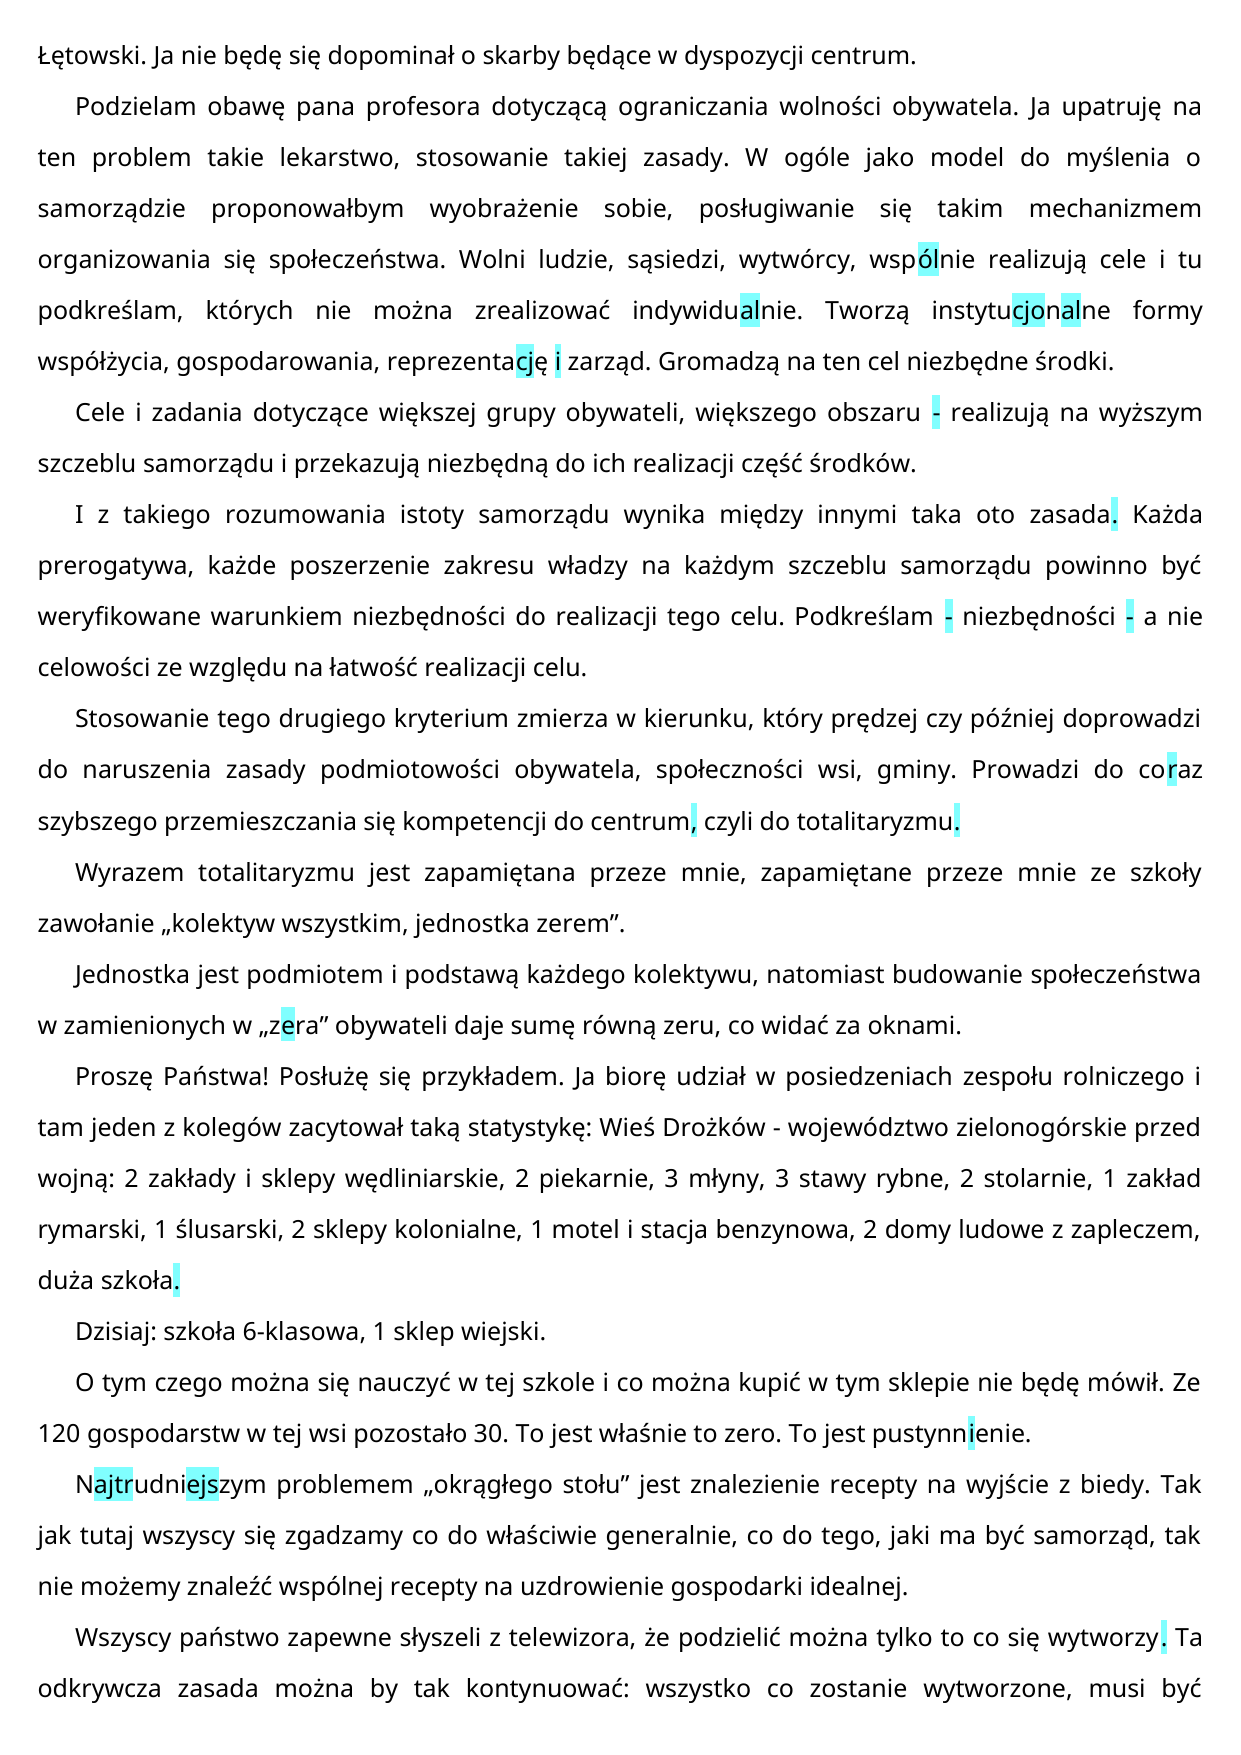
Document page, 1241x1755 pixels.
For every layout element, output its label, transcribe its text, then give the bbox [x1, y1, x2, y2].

text Podzielam obawę pana profesora dotyczącą ograniczania wolności obywatela. Ja upatruję na ten problem takie lekarstwo, stosowanie takiej zasady. W ogóle jako model do myślenia o samorządzie proponowałbym wyobrażenie sobie, posługiwanie się takim mechanizmem organizowania się społeczeństwa. Wolni ludzie, sąsiedzi, wytwórcy, wspólnie realizują cele i tu podkreślam, których nie można zrealizować indywidualnie. Tworzą instytucjonalne formy współżycia, gospodarowania, reprezentację i zarząd. Gromadzą na ten cel niezbędne środki. [37, 88, 1203, 378]
text Wyrazem totalitaryzmu jest zapamiętana przeze mnie, zapamiętane przeze mnie ze szkoły zawołanie „kolektyw wszystkim, jednostka zerem”. [37, 854, 1203, 939]
text I z takiego rozumowania istoty samorządu wynika między innymi taka oto zasada. Każda prerogatywa, każde poszerzenie zakresu władzy na każdym szczeblu samorządu powinno być weryfikowane warunkiem niezbędności do realizacji tego celu. Podkreślam - niezbędności - a nie celowości ze względu na łatwość realizacji celu. [37, 497, 1203, 684]
text Stosowanie tego drugiego kryterium zmierza w kierunku, który prędzej czy później doprowadzi do naruszenia zasady podmiotowości obywatela, społeczności wsi, gminy. Prowadzi do coraz szybszego przemieszczania się kompetencji do centrum, czyli do totalitaryzmu. [37, 701, 1203, 837]
text Najtrudniejszym problemem „okrągłego stołu” jest znalezienie recepty na wyjście z biedy. Tak jak tutaj wszyscy się zgadzamy co do właściwie generalnie, co do tego, jaki ma być samorząd, tak nie możemy znaleźć wspólnej recepty na uzdrowienie gospodarki idealnej. [37, 1467, 1203, 1603]
text Wszyscy państwo zapewne słyszeli z telewizora, że podzielić można tylko to co się wytworzy. Ta odkrywcza zasada można by tak kontynuować: wszystko co zostanie wytworzone, musi być [37, 1620, 1203, 1705]
text Jednostka jest podmiotem i podstawą każdego kolektywu, natomiast budowanie społeczeństwa w zamienionych w „zera” obywateli daje sumę równą zeru, co widać za oknami. [37, 956, 1203, 1041]
text Dzisiaj: szkoła 6-klasowa, 1 sklep wiejski. [37, 1313, 1203, 1348]
text O tym czego można się nauczyć w tej szkole i co można kupić w tym sklepie nie będę mówił. Ze 120 gospodarstw w tej wsi pozostało 30. To jest właśnie to zero. To jest pustynnienie. [37, 1364, 1203, 1450]
text Proszę Państwa! Posłużę się przykładem. Ja biorę udział w posiedzeniach zespołu rolniczego i tam jeden z kolegów zacytował taką statystykę: Wieś Drożków - województwo zielonogórskie przed wojną: 2 zakłady i sklepy wędliniarskie, 2 piekarnie, 3 młyny, 3 stawy rybne, 2 stolarnie, 1 zakład rymarski, 1 ślusarski, 2 sklepy kolonialne, 1 motel i stacja benzynowa, 2 domy ludowe z zapleczem, duża szkoła. [37, 1058, 1203, 1297]
text Łętowski. Ja nie będę się dopominał o skarby będące w dyspozycji centrum. [37, 37, 1203, 72]
text Cele i zadania dotyczące większej grupy obywateli, większego obszaru - realizują na wyższym szczeblu samorządu i przekazują niezbędną do ich realizacji część środków. [37, 395, 1203, 480]
